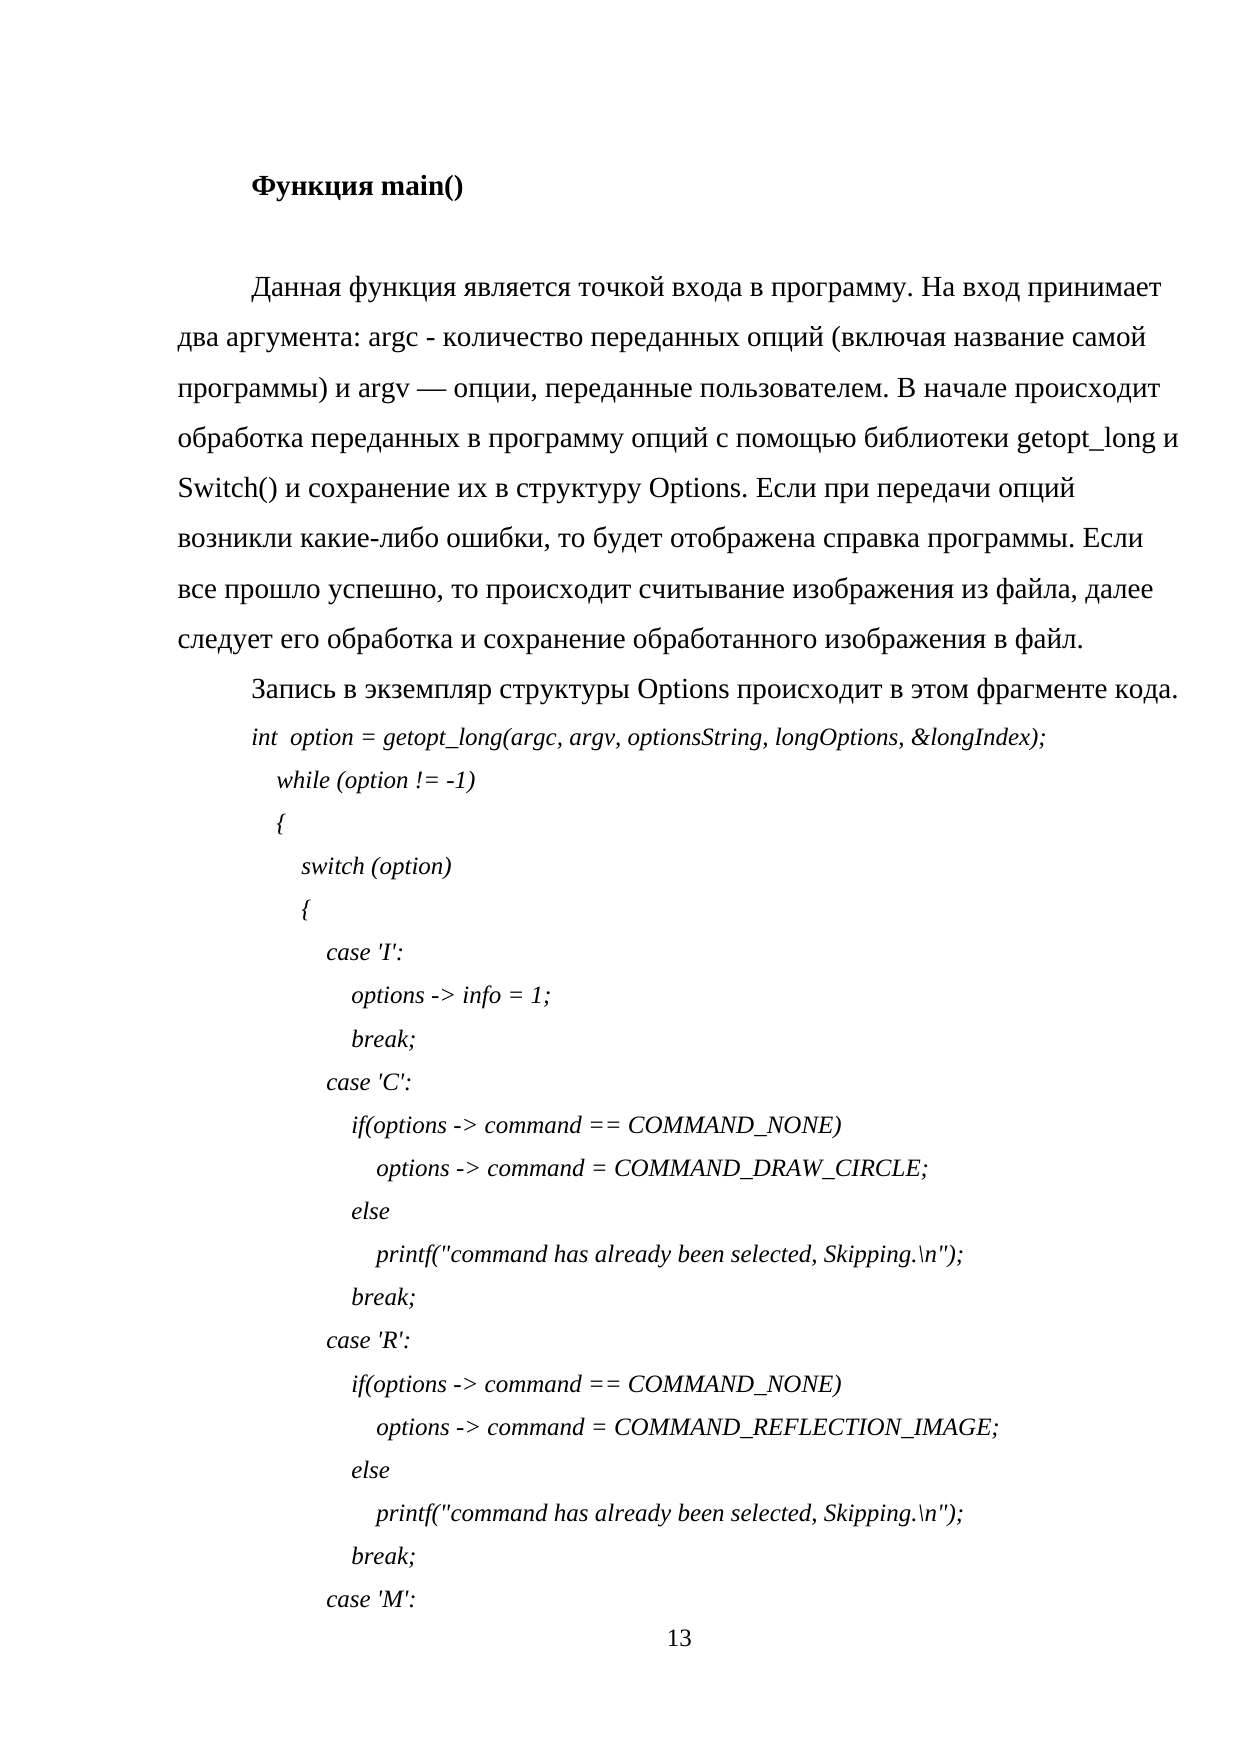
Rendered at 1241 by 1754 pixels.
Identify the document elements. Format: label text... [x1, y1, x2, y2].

text printf("command has already been selected, Skipping.\n"); [177, 1498, 1181, 1527]
text Функция main() [177, 168, 1181, 202]
text case 'C': [177, 1067, 1181, 1096]
text { [177, 808, 1181, 837]
text printf("command has already been selected, Skipping.\n"); [177, 1239, 1181, 1268]
text switch (option) [177, 851, 1181, 880]
text Данная функция является точкой входа в программу. На вход принимает два аргумента: argc - количество переданных опций (включая название самой программы) и argv — опции, переданные пользователем. В начале происходит обработка переданных в программу опций с помощью библиотеки getopt_long и Switch() и сохранение их в структуру Options. Если при передачи опций возникли какие-либо ошибки, то будет отображена справка программы. Если все прошло успешно, то происходит считывание изображения из файла, далее следует его обработка и сохранение обработанного изображения в файл. [177, 269, 1181, 655]
text case 'R': [177, 1326, 1181, 1354]
text case 'M': [177, 1584, 1181, 1613]
text break; [177, 1024, 1181, 1052]
text break; [177, 1541, 1181, 1570]
text if(options -> command == COMMAND_NONE) [177, 1110, 1181, 1139]
text case 'I': [177, 937, 1181, 966]
text options -> info = 1; [177, 981, 1181, 1009]
text break; [177, 1282, 1181, 1311]
text { [177, 894, 1181, 923]
text else [177, 1196, 1181, 1225]
text while (option != -1) [177, 765, 1181, 794]
text else [177, 1455, 1181, 1484]
text options -> command = COMMAND_REFLECTION_IMAGE; [177, 1412, 1181, 1441]
text Запись в экземпляр структуры Options происходит в этом фрагменте кода. [177, 672, 1181, 705]
text options -> command = COMMAND_DRAW_CIRCLE; [177, 1153, 1181, 1182]
text if(options -> command == COMMAND_NONE) [177, 1369, 1181, 1397]
text int option = getopt_long(argc, argv, optionsString, longOptions, &longIndex); [177, 722, 1181, 751]
